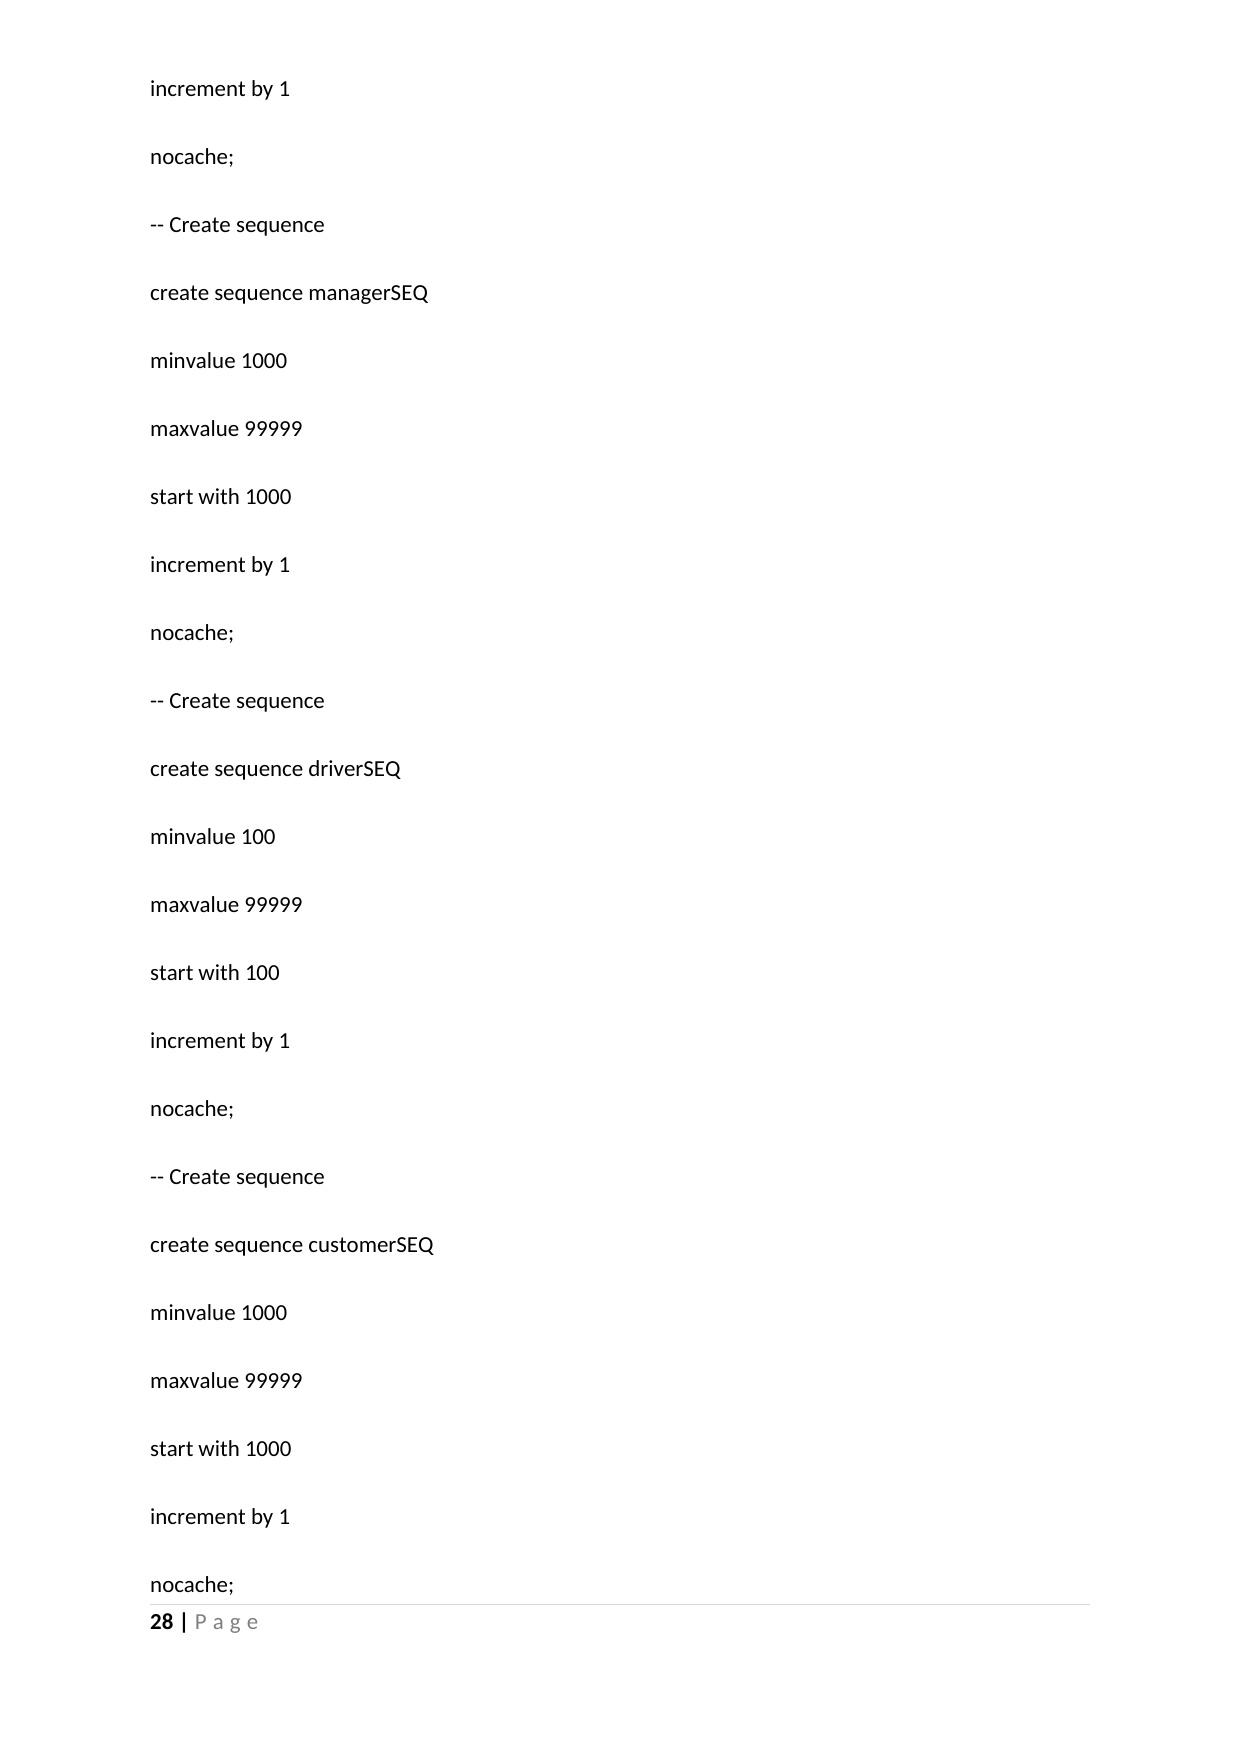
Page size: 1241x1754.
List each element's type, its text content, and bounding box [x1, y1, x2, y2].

subtitle minvalue 1000 [150, 1298, 1090, 1326]
subtitle nocache; [150, 1570, 1090, 1598]
subtitle increment by 1 [150, 1026, 1090, 1054]
subtitle create sequence managerSEQ [150, 278, 1090, 306]
subtitle nocache; [150, 142, 1090, 170]
subtitle start with 1000 [150, 1434, 1090, 1462]
subtitle increment by 1 [150, 1502, 1090, 1530]
subtitle minvalue 100 [150, 822, 1090, 850]
subtitle increment by 1 [150, 74, 1090, 102]
subtitle -- Create sequence [150, 210, 1090, 238]
subtitle nocache; [150, 1094, 1090, 1122]
subtitle create sequence customerSEQ [150, 1230, 1090, 1258]
subtitle -- Create sequence [150, 686, 1090, 714]
subtitle -- Create sequence [150, 1162, 1090, 1190]
subtitle increment by 1 [150, 550, 1090, 578]
subtitle start with 100 [150, 958, 1090, 986]
subtitle minvalue 1000 [150, 346, 1090, 374]
subtitle nocache; [150, 618, 1090, 646]
subtitle start with 1000 [150, 482, 1090, 510]
subtitle create sequence driverSEQ [150, 754, 1090, 782]
subtitle maxvalue 99999 [150, 414, 1090, 442]
subtitle maxvalue 99999 [150, 1366, 1090, 1394]
subtitle maxvalue 99999 [150, 890, 1090, 918]
